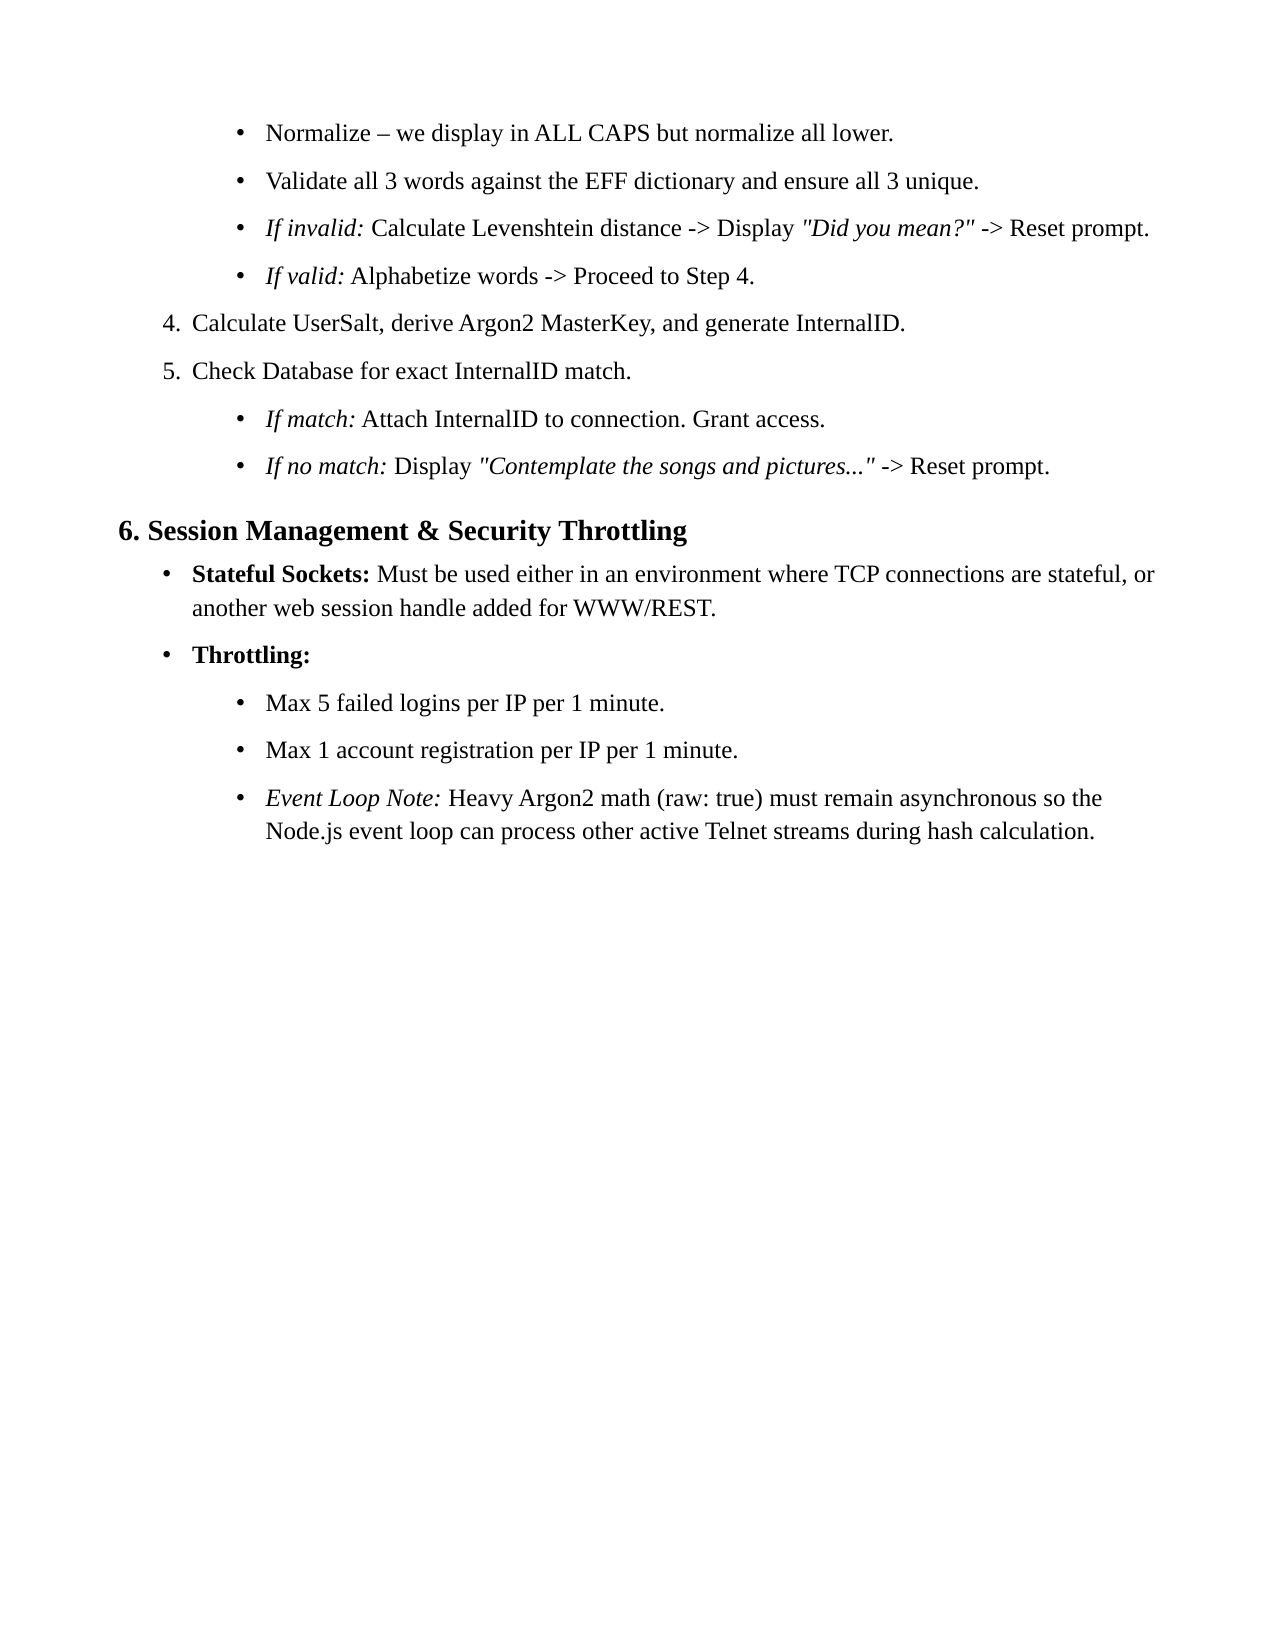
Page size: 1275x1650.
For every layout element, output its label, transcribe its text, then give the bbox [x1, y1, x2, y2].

list Check Database for exact InternalID match. [162, 356, 1157, 385]
list Throttling: [162, 640, 1157, 669]
list Validate all 3 words against the EFF dictionary and ensure all 3 unique. [236, 166, 1157, 194]
list If match: Attach InternalID to connection. Grant access. [236, 404, 1157, 432]
list If no match: Display "Contemplate the songs and pictures..." -> Reset prompt. [236, 451, 1157, 480]
list Normalize – we display in ALL CAPS but normalize all lower. [236, 118, 1157, 147]
list If valid: Alphabetize words -> Proceed to Step 4. [236, 261, 1157, 290]
list Stateful Sockets: Must be used either in an environment where TCP connections are stateful, or another web session handle added for WWW/REST. [162, 559, 1157, 621]
list Event Loop Note: Heavy Argon2 math (raw: true) must remain asynchronous so the Node.js event loop can process other active Telnet streams during hash calculation. [236, 783, 1157, 845]
list Max 5 failed logins per IP per 1 minute. [236, 688, 1157, 717]
list If invalid: Calculate Levenshtein distance -> Display "Did you mean?" -> Reset prompt. [236, 213, 1157, 242]
list Max 1 account registration per IP per 1 minute. [236, 735, 1157, 764]
subtitle 6. Session Management & Security Throttling [118, 513, 1157, 547]
list Calculate UserSalt, derive Argon2 MasterKey, and generate InternalID. [162, 308, 1157, 337]
